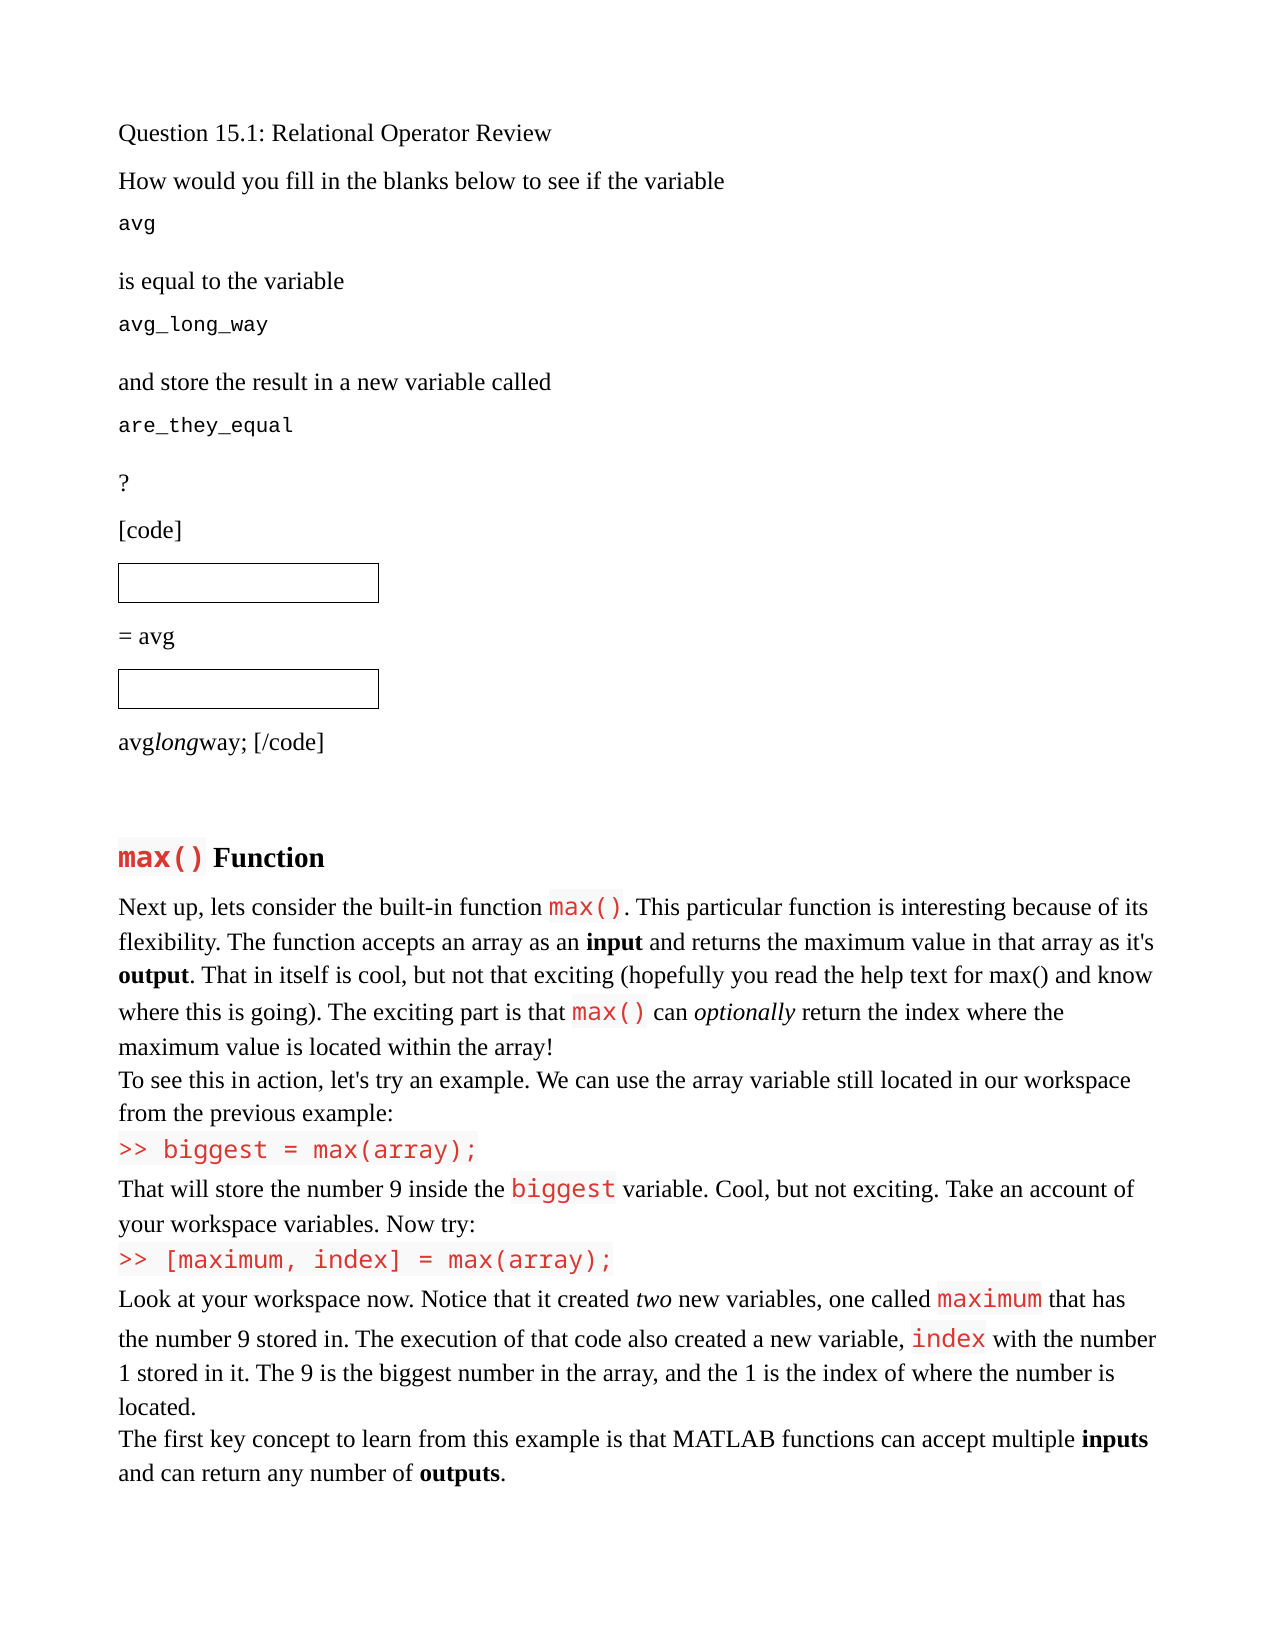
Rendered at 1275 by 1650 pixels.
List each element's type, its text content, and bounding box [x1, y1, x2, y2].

subtitle max() Function [118, 837, 1157, 876]
text avg_long_way [118, 314, 1157, 338]
text >> [maximum, index] = max(array); [118, 1242, 1157, 1276]
text How would you fill in the blanks below to see if the variable [118, 166, 1157, 194]
text avglongway; [/code] [118, 727, 1157, 756]
text [code] [118, 516, 1157, 544]
text ? [118, 468, 1157, 497]
text Question 15.1: Relational Operator Review [118, 118, 1157, 147]
text That will store the number 9 inside the biggest variable. Cool, but not exciting. Take an account of your workspace variables. Now try: [118, 1171, 1157, 1238]
text The first key concept to learn from this example is that MATLAB functions can accept multiple inputs and can return any number of outputs. [118, 1424, 1157, 1486]
text and store the result in a new variable called [118, 367, 1157, 396]
text avg [118, 213, 1157, 237]
text To see this in action, let's try an example. We can use the array variable still located in our workspace from the previous example: [118, 1065, 1157, 1127]
text = avg [118, 621, 1157, 650]
text Next up, lets consider the built-in function max(). This particular function is interesting because of its flexibility. The function accepts an array as an input and returns the maximum value in that array as it's output. That in itself is cool, but not that exciting (hopefully you read the help text for max() and know where this is going). The exciting part is that max() can optionally return the index where the maximum value is located within the array! [118, 889, 1157, 1061]
text Look at your workspace now. Notice that it created two new variables, one called maximum that has the number 9 stored in. The execution of that code also created a new variable, index with the number 1 stored in it. The 9 is the biggest number in the array, and the 1 is the index of where the number is located. [118, 1281, 1157, 1420]
text are_they_equal [118, 415, 1157, 438]
text is equal to the variable [118, 266, 1157, 295]
text >> biggest = max(array); [118, 1131, 1157, 1165]
